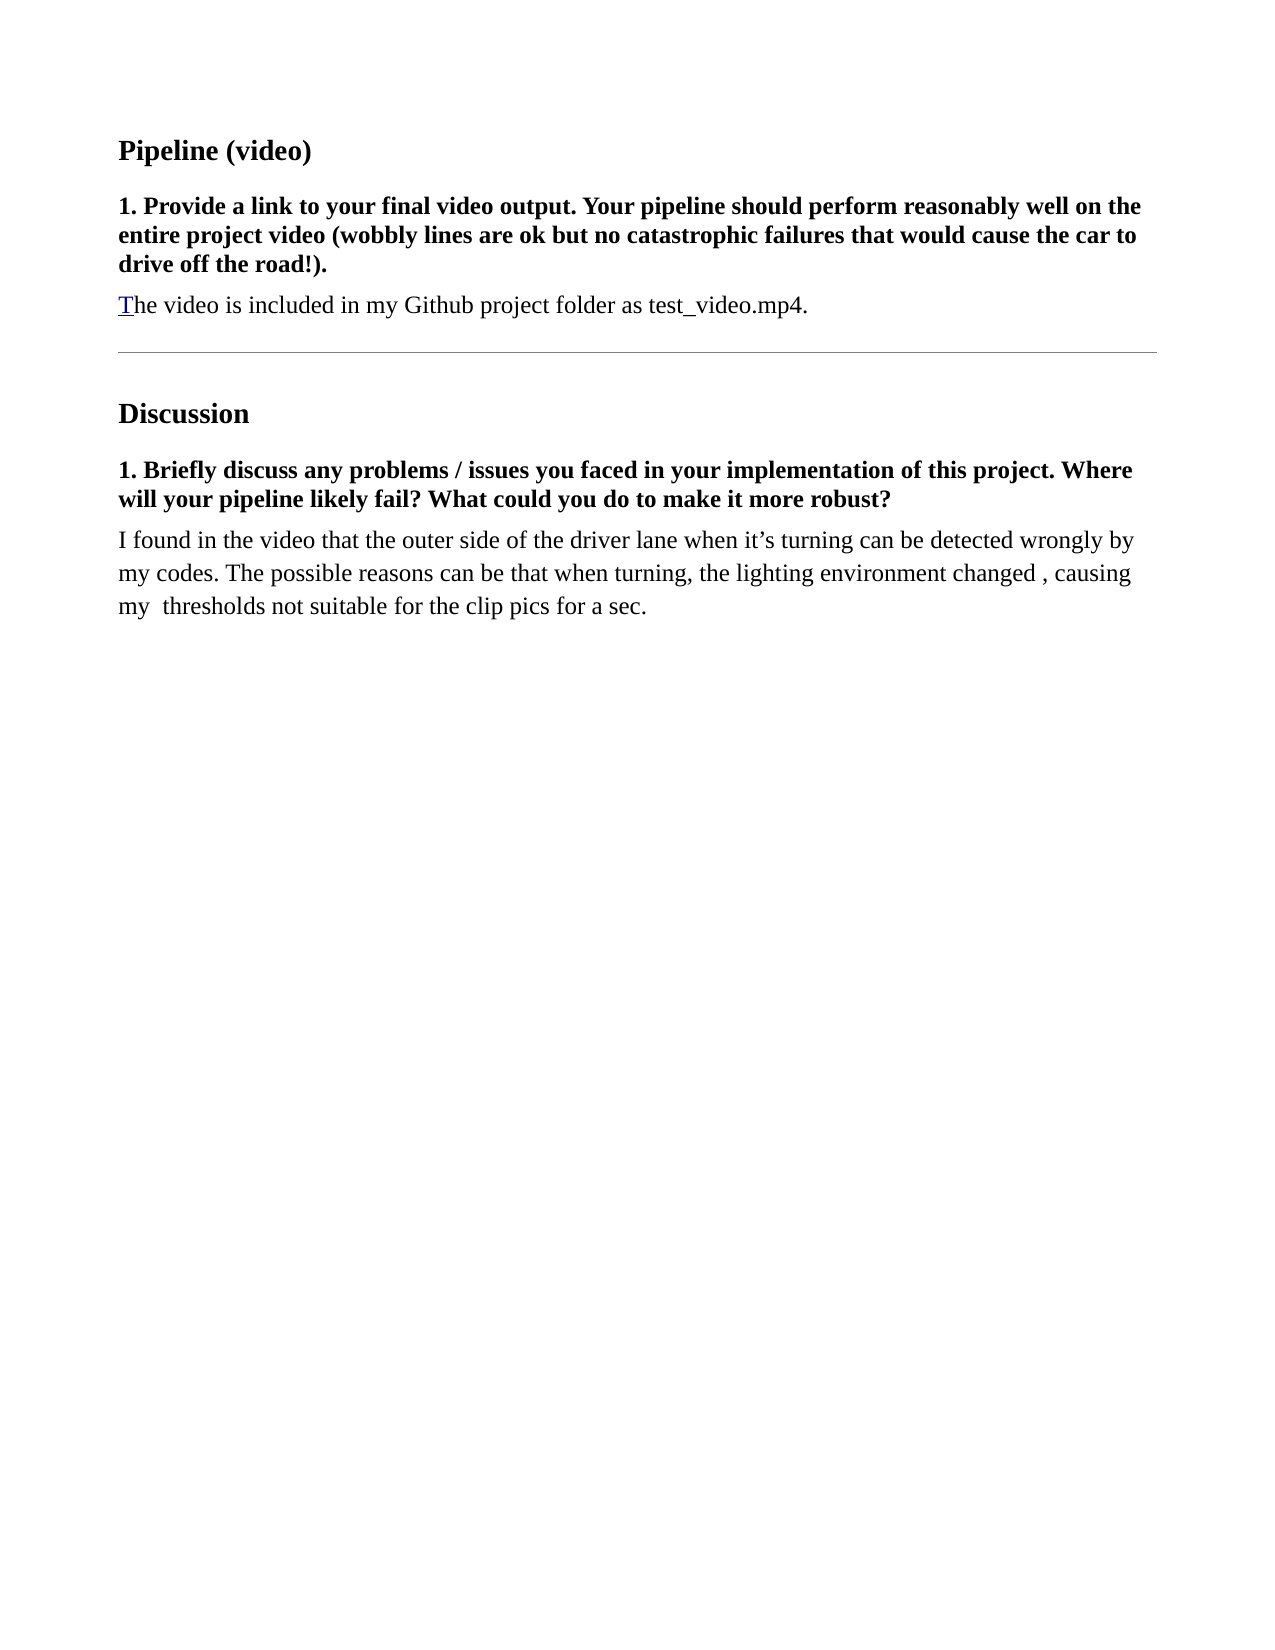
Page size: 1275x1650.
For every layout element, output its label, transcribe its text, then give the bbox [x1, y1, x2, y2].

subtitle 1. Provide a link to your final video output. Your pipeline should perform reasonably well on the entire project video (wobbly lines are ok but no catastrophic failures that would cause the car to drive off the road!). [118, 191, 1157, 277]
text The video is included in my Github project folder as test_video.mp4. [118, 290, 1157, 319]
subtitle Pipeline (video) [118, 133, 1157, 166]
subtitle 1. Briefly discuss any problems / issues you faced in your implementation of this project. Where will your pipeline likely fail? What could you do to make it more robust? [118, 455, 1157, 512]
text I found in the video that the outer side of the driver lane when it’s turning can be detected wrongly by my codes. The possible reasons can be that when turning, the lighting environment changed , causing my thresholds not suitable for the clip pics for a sec. [118, 525, 1157, 620]
subtitle Discussion [118, 396, 1157, 430]
